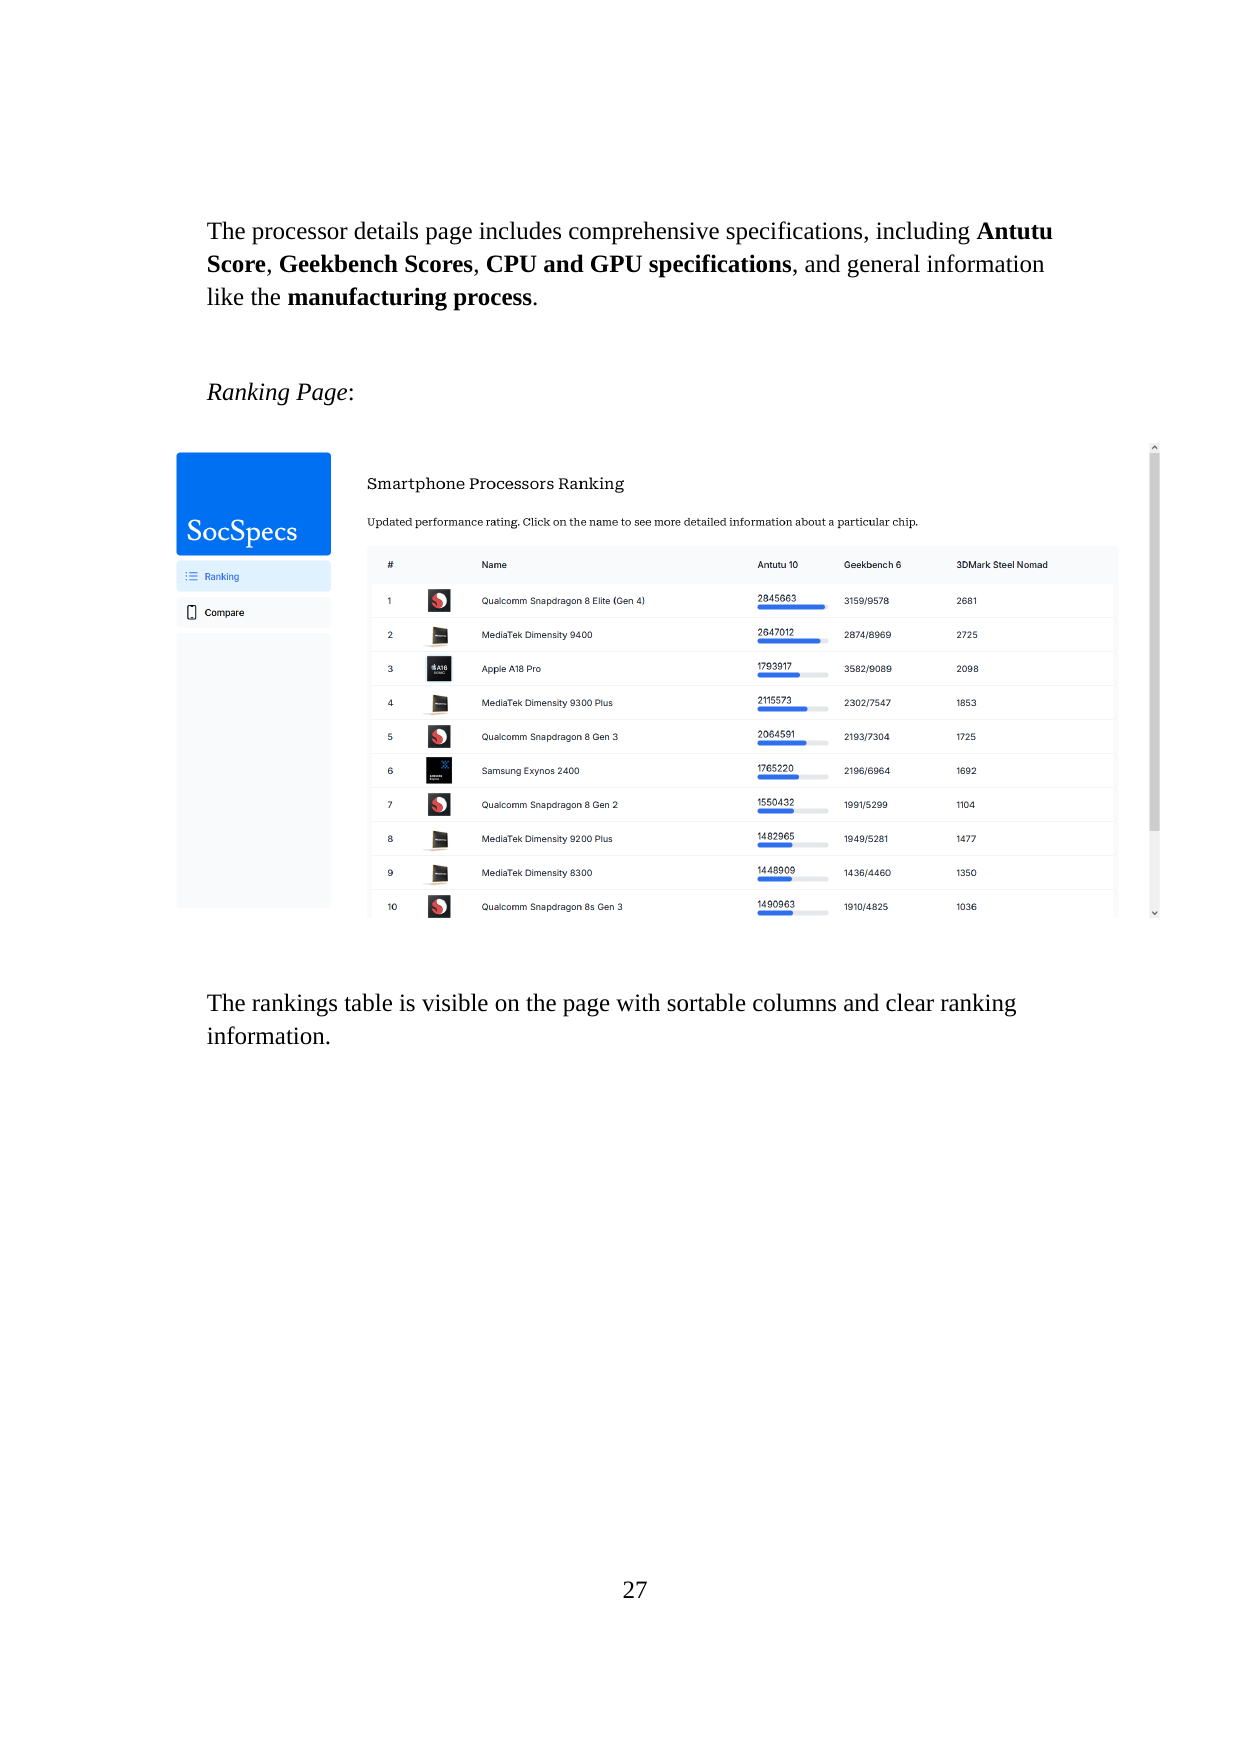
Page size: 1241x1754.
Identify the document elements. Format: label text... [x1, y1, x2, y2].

text Ranking Page: [207, 377, 1063, 406]
picture [171, 443, 1160, 918]
text The processor details page includes comprehensive specifications, including Antutu Score, Geekbench Scores, CPU and GPU specifications, and general information like the manufacturing process. [207, 183, 1063, 311]
text The rankings table is visible on the page with sortable columns and clear ranking information. [207, 955, 1063, 1050]
